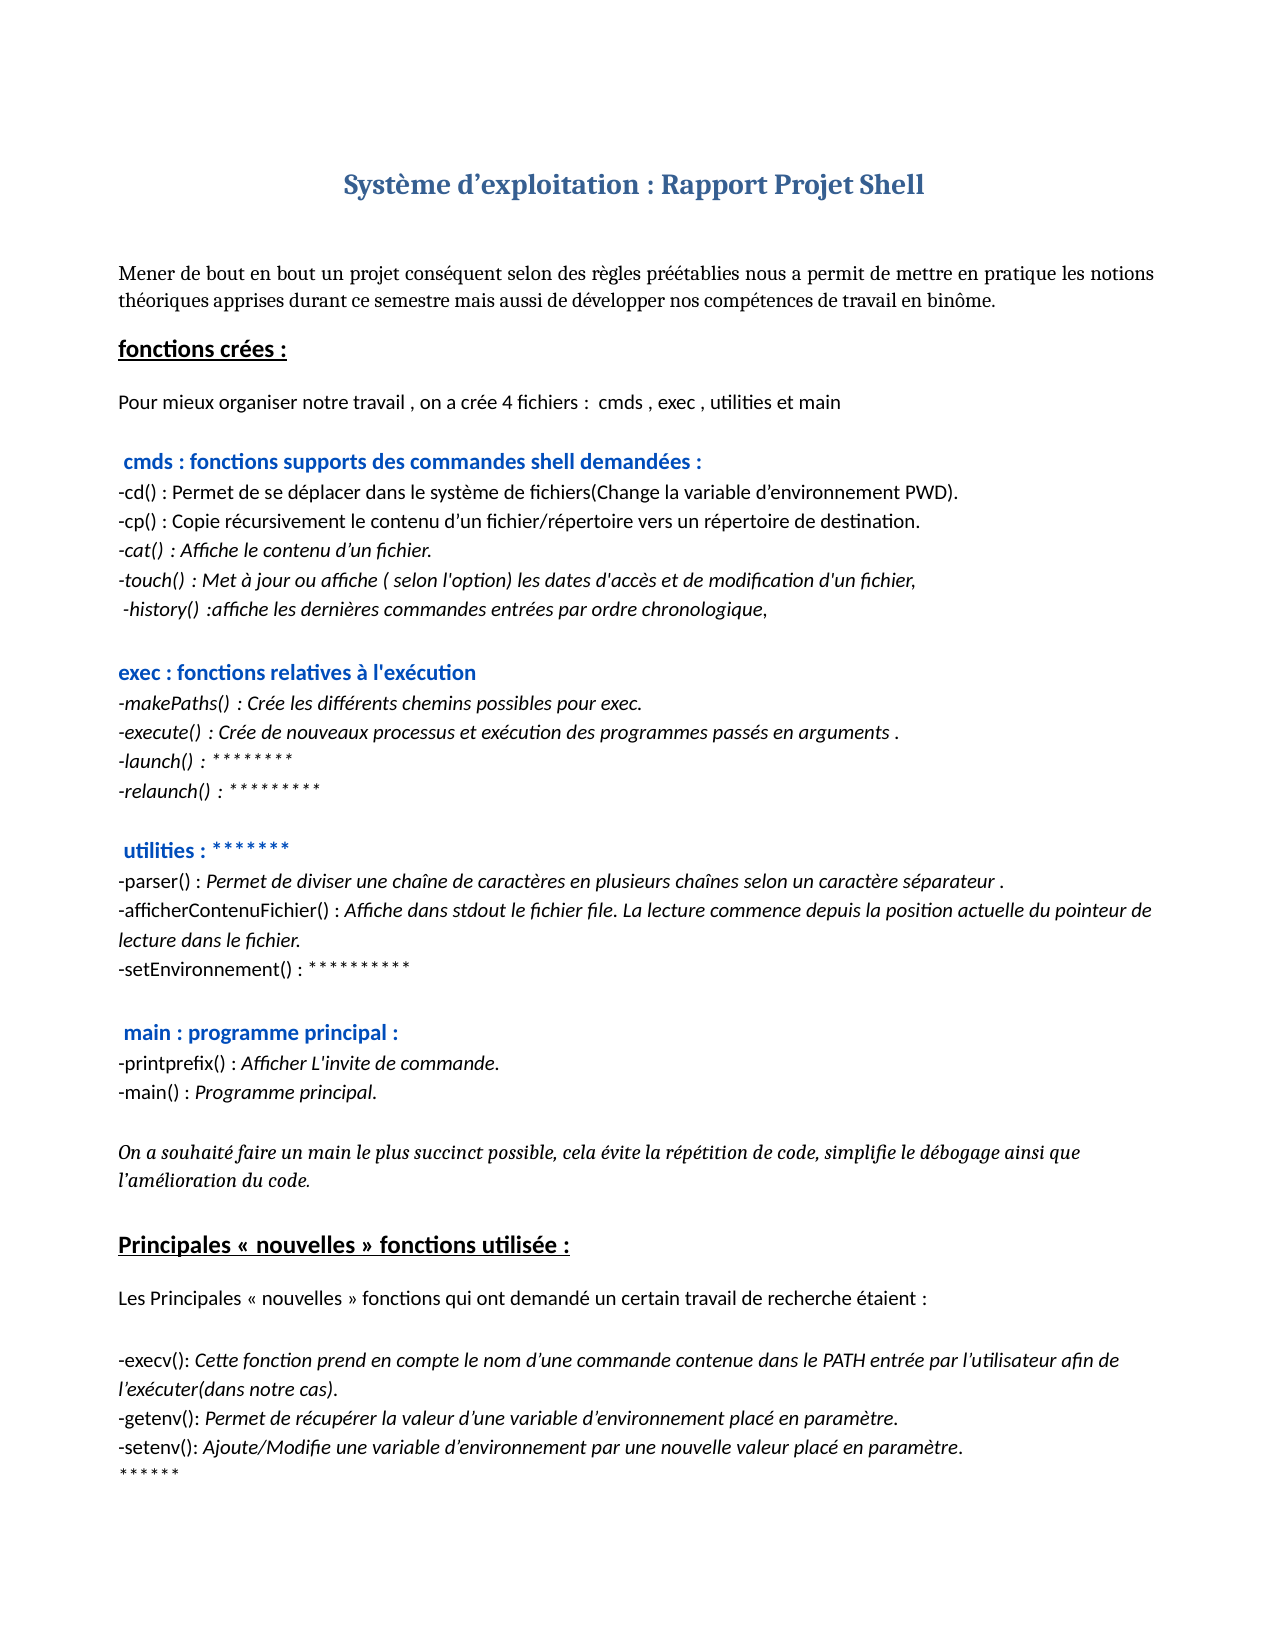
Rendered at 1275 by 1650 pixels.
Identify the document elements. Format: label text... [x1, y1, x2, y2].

text -touch() : Met à jour ou affiche ( selon l'option) les dates d'accès et de modification d'un fichier, [118, 567, 1157, 592]
text utilities : ******* [118, 836, 1157, 864]
text -launch() : ******** [118, 749, 1157, 774]
text Pour mieux organiser notre travail , on a crée 4 fichiers : cmds , exec , utilities et main [118, 389, 1157, 414]
text On a souhaité faire un main le plus succinct possible, cela évite la répétition de code, simplifie le débogage ainsi que l’amélioration du code. [118, 1141, 1157, 1192]
text fonctions crées : [118, 333, 1157, 363]
text -relaunch() : ********* [118, 778, 1157, 803]
text cmds : fonctions supports des commandes shell demandées : [118, 447, 1157, 475]
text Mener de bout en bout un projet conséquent selon des règles préétablies nous a permit de mettre en pratique les notions théoriques apprises durant ce semestre mais aussi de développer nos compétences de travail en binôme. [118, 260, 1157, 312]
text main : programme principal : [118, 1018, 1157, 1046]
text -afficherContenuFichier() : Affiche dans stdout le fichier file. La lecture commence depuis la position actuelle du pointeur de lecture dans le fichier. [118, 898, 1157, 952]
text -getenv(): Permet de récupérer la valeur d’une variable d’environnement placé en paramètre. [118, 1405, 1157, 1431]
text -cat() : Affiche le contenu d’un fichier. [118, 538, 1157, 563]
text -makePaths() : Crée les différents chemins possibles pour exec. [118, 690, 1157, 716]
text Principales « nouvelles » fonctions utilisée : [118, 1229, 1157, 1259]
text -cd() : Permet de se déplacer dans le système de fichiers(Change la variable d’environnement PWD). [118, 479, 1157, 505]
text -history() :affiche les dernières commandes entrées par ordre chronologique, [118, 596, 1157, 621]
text Système d’exploitation : Rapport Projet Shell [118, 168, 1157, 202]
text ****** [118, 1463, 1157, 1489]
text Les Principales « nouvelles » fonctions qui ont demandé un certain travail de recherche étaient : [118, 1285, 1157, 1310]
text -execute() : Crée de nouveaux processus et exécution des programmes passés en arguments . [118, 719, 1157, 745]
text -parser() : Permet de diviser une chaîne de caractères en plusieurs chaînes selon un caractère séparateur . [118, 868, 1157, 894]
text exec : fonctions relatives à l'exécution [118, 658, 1157, 686]
text -setenv(): Ajoute/Modifie une variable d’environnement par une nouvelle valeur placé en paramètre. [118, 1434, 1157, 1460]
text -main() : Programme principal. [118, 1079, 1157, 1105]
text -execv(): Cette fonction prend en compte le nom d’une commande contenue dans le PATH entrée par l’utilisateur afin de l’exécuter(dans notre cas). [118, 1347, 1157, 1401]
text -cp() : Copie récursivement le contenu d’un fichier/répertoire vers un répertoire de destination. [118, 508, 1157, 534]
text -setEnvironnement() : ********** [118, 956, 1157, 981]
text -printprefix() : Afficher L'invite de commande. [118, 1050, 1157, 1076]
